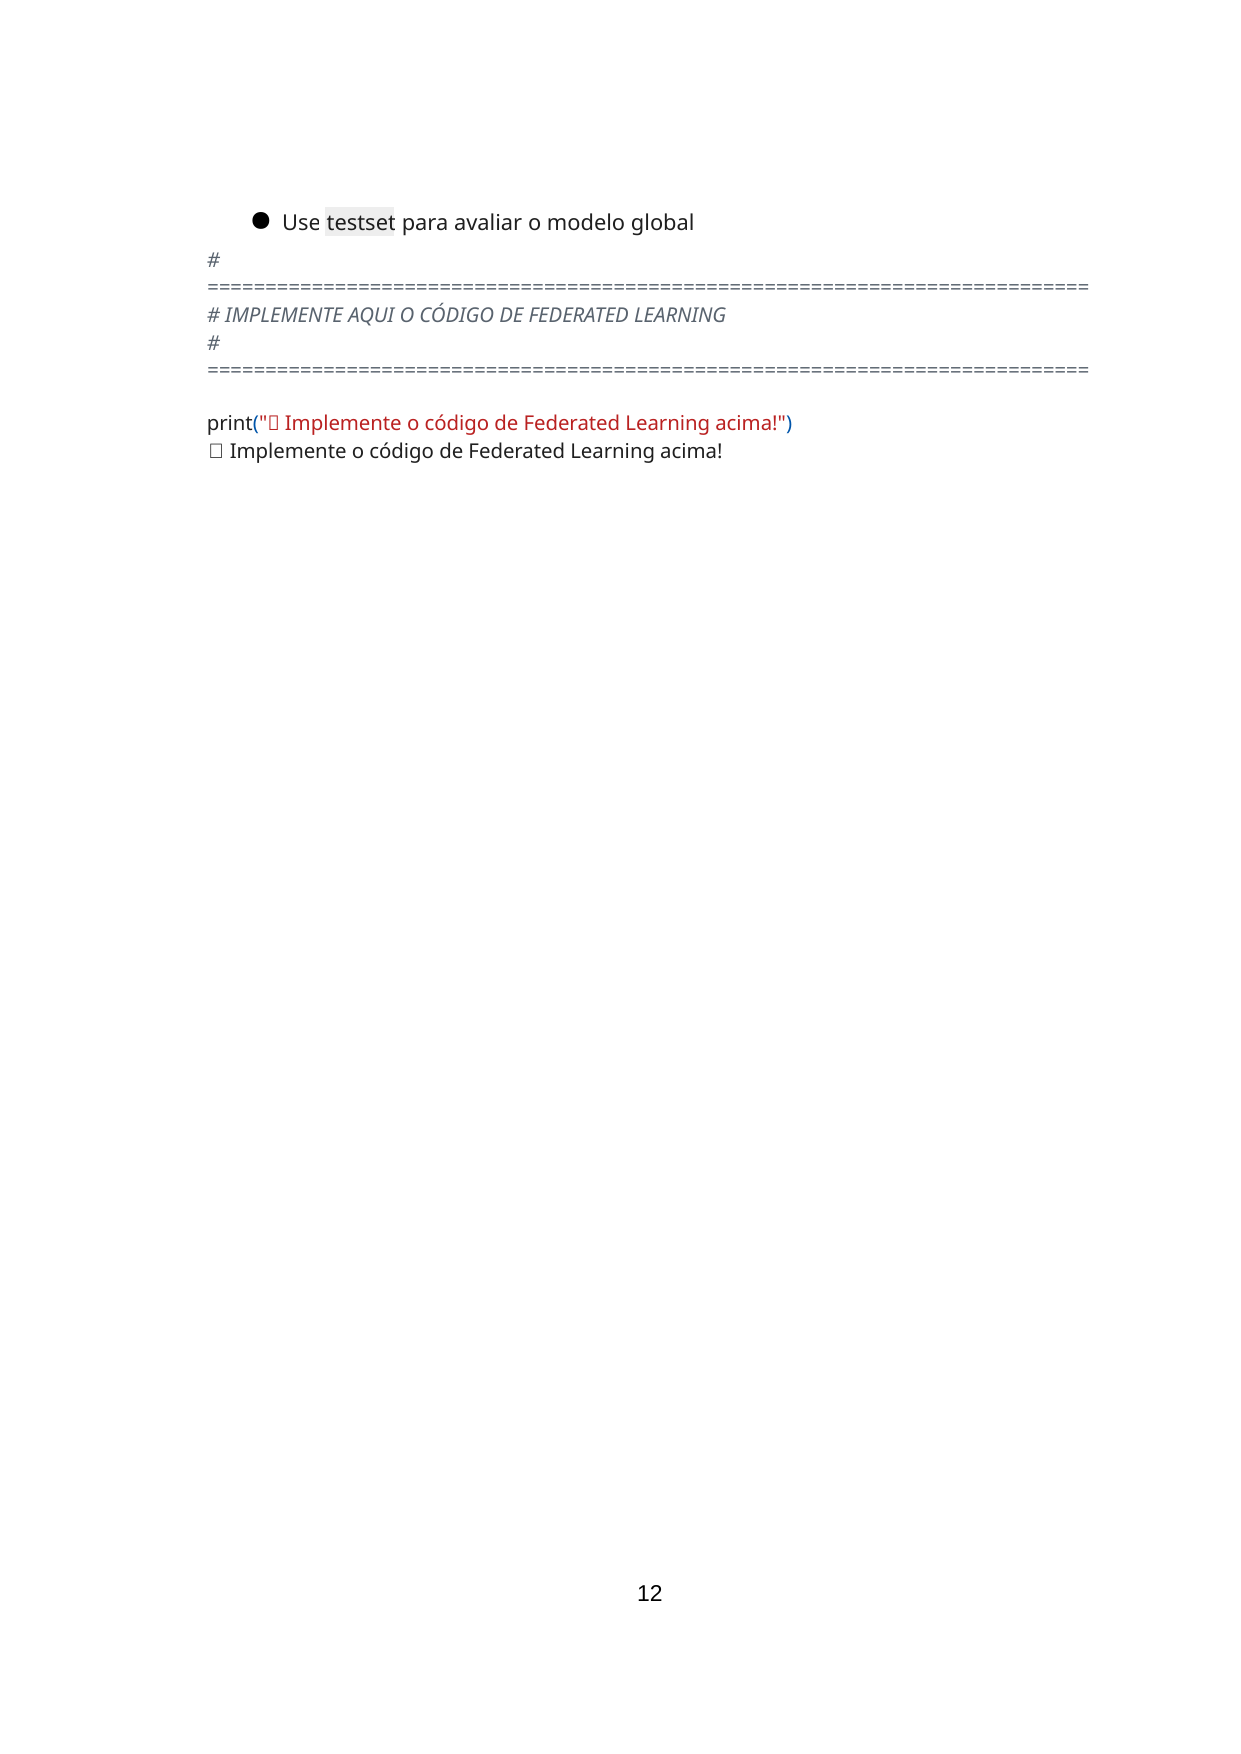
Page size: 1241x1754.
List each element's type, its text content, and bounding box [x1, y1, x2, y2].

text # ============================================================================ [207, 245, 1093, 301]
text print("📝 Implemente o código de Federated Learning acima!") [207, 409, 1093, 437]
text 📝 Implemente o código de Federated Learning acima! [207, 437, 1093, 464]
text # IMPLEMENTE AQUI O CÓDIGO DE FEDERATED LEARNING [207, 301, 1093, 328]
list Use testset para avaliar o modelo global [251, 207, 1093, 236]
text # ============================================================================ [207, 328, 1093, 384]
